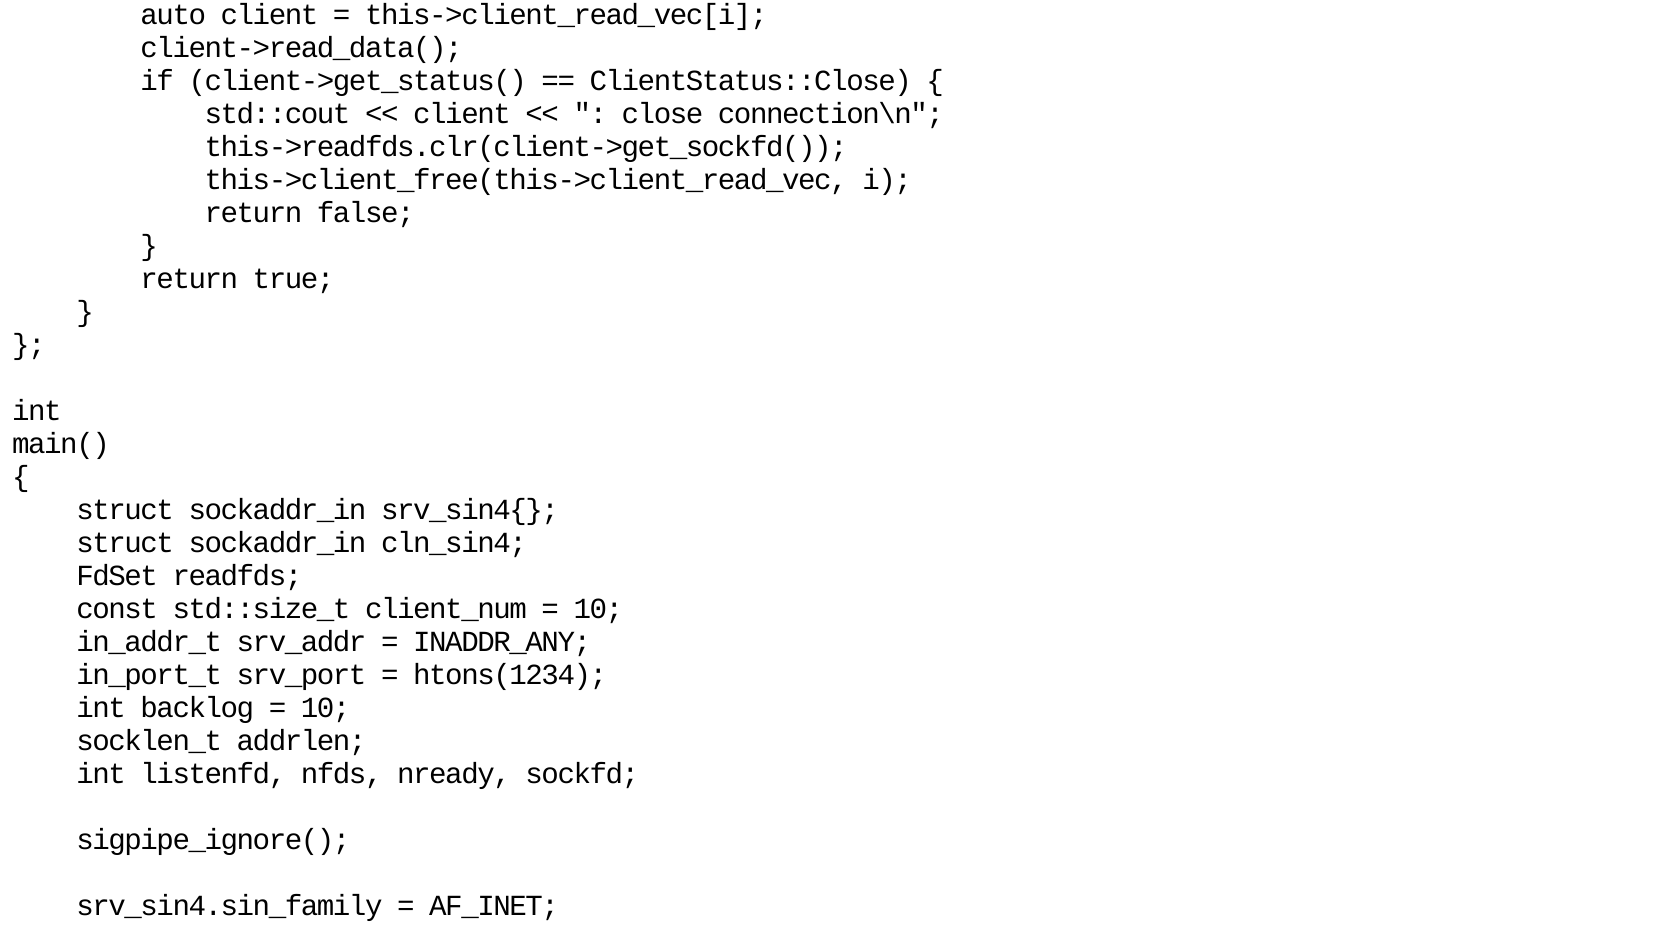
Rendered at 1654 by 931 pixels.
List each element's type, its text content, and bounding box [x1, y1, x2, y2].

text } [12, 297, 1642, 330]
text in_addr_t srv_addr = INADDR_ANY; [12, 627, 1642, 660]
text struct sockaddr_in cln_sin4; [12, 528, 1642, 561]
text sigpipe_ignore(); [12, 826, 1642, 858]
text main() [12, 429, 1642, 462]
text int backlog = 10; [12, 693, 1642, 726]
text } [12, 231, 1642, 264]
text return false; [12, 198, 1642, 231]
text this->client_free(this->client_read_vec, i); [12, 165, 1642, 198]
text std::cout << client << ": close connection\n"; [12, 99, 1642, 132]
text }; [12, 330, 1642, 363]
text if (client->get_status() == ClientStatus::Close) { [12, 66, 1642, 99]
text struct sockaddr_in srv_sin4{}; [12, 495, 1642, 528]
text client->read_data(); [12, 33, 1642, 66]
text int listenfd, nfds, nready, sockfd; [12, 759, 1642, 792]
text return true; [12, 264, 1642, 297]
text auto client = this->client_read_vec[i]; [12, 0, 1642, 33]
text in_port_t srv_port = htons(1234); [12, 660, 1642, 693]
text socklen_t addrlen; [12, 726, 1642, 759]
text srv_sin4.sin_family = AF_INET; [12, 892, 1642, 924]
text FdSet readfds; [12, 561, 1642, 594]
text this->readfds.clr(client->get_sockfd()); [12, 132, 1642, 165]
text const std::size_t client_num = 10; [12, 594, 1642, 627]
text { [12, 462, 1642, 495]
text int [12, 396, 1642, 429]
